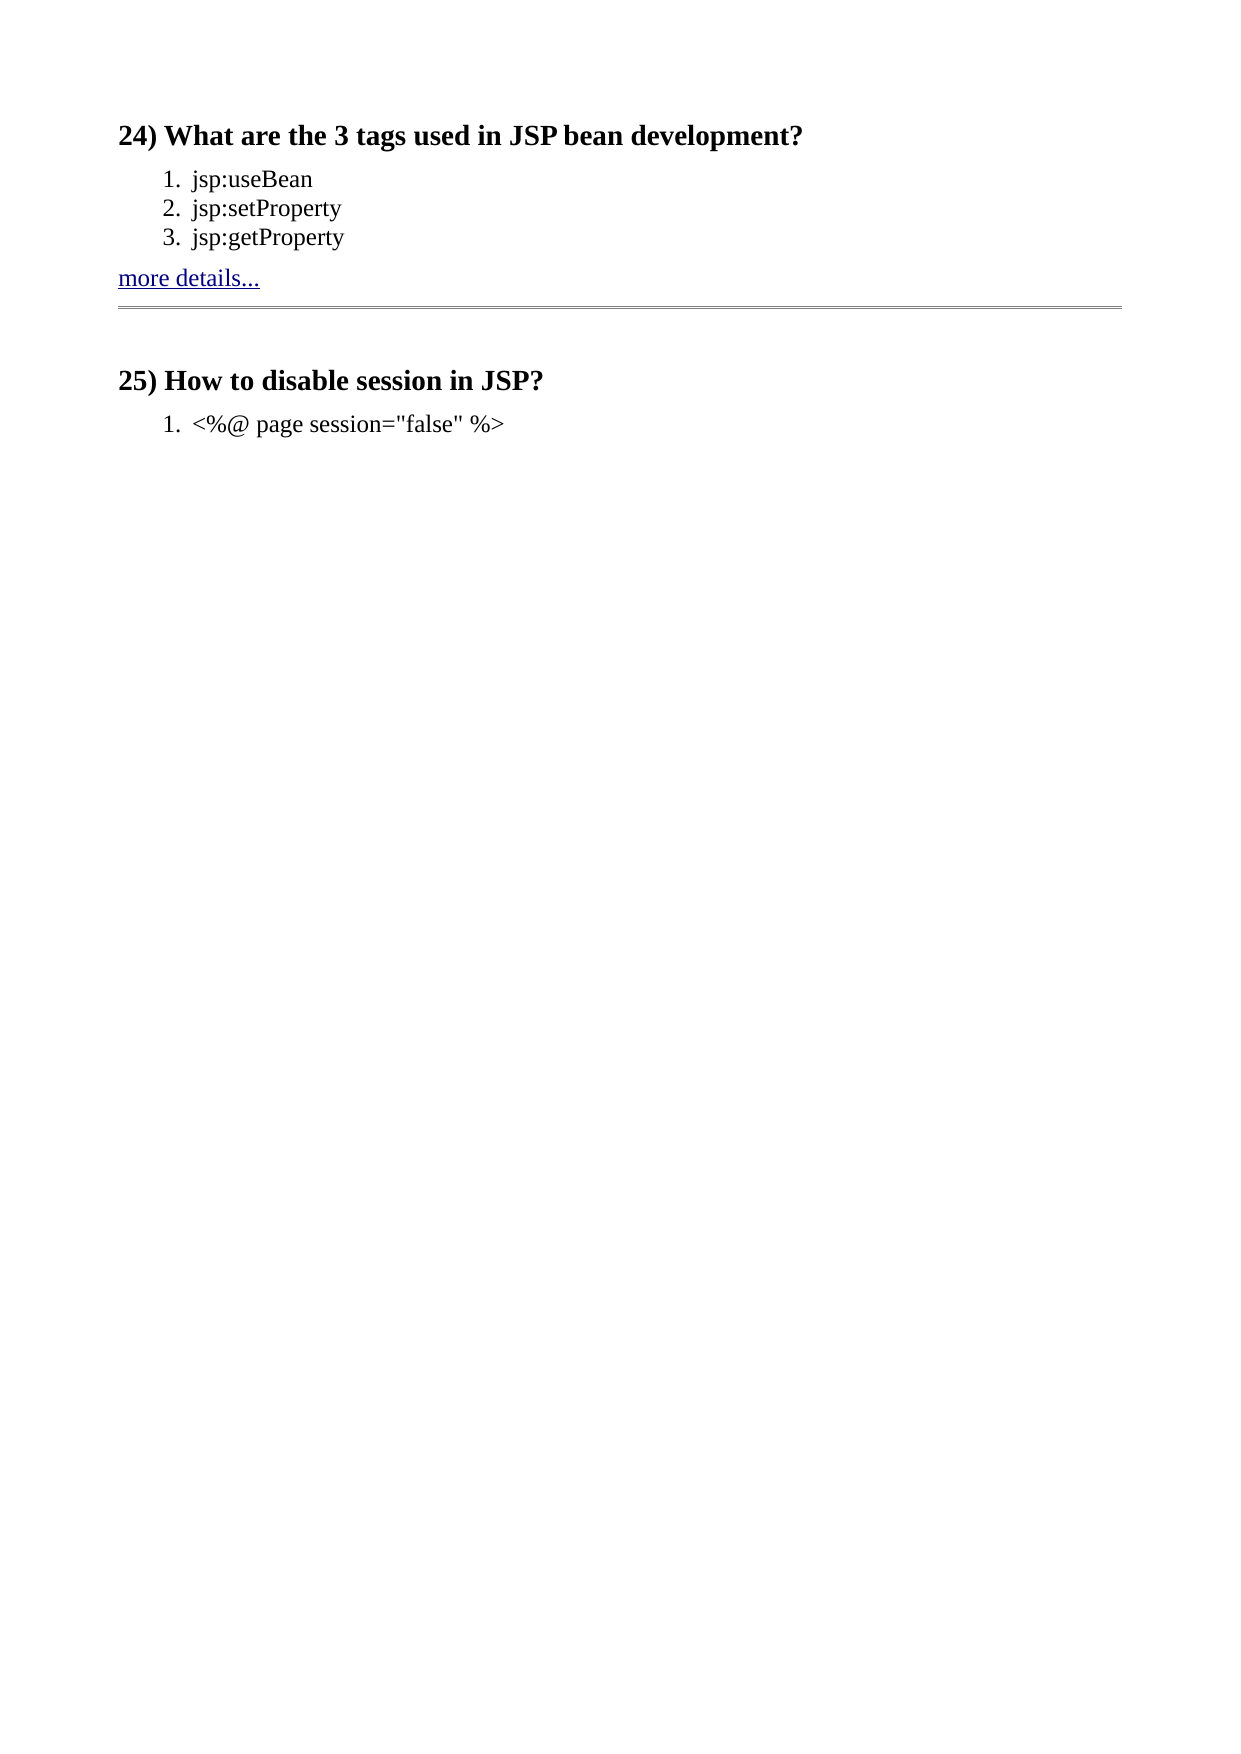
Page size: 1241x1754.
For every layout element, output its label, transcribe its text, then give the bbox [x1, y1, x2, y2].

list <%@ page session="false" %> [162, 409, 1122, 438]
list jsp:setProperty [162, 193, 1122, 222]
list jsp:getProperty [162, 222, 1122, 250]
subtitle 25) How to disable session in JSP? [118, 363, 1122, 396]
list jsp:useBean [162, 164, 1122, 193]
text more details... [118, 263, 1122, 292]
subtitle 24) What are the 3 tags used in JSP bean development? [118, 118, 1122, 152]
